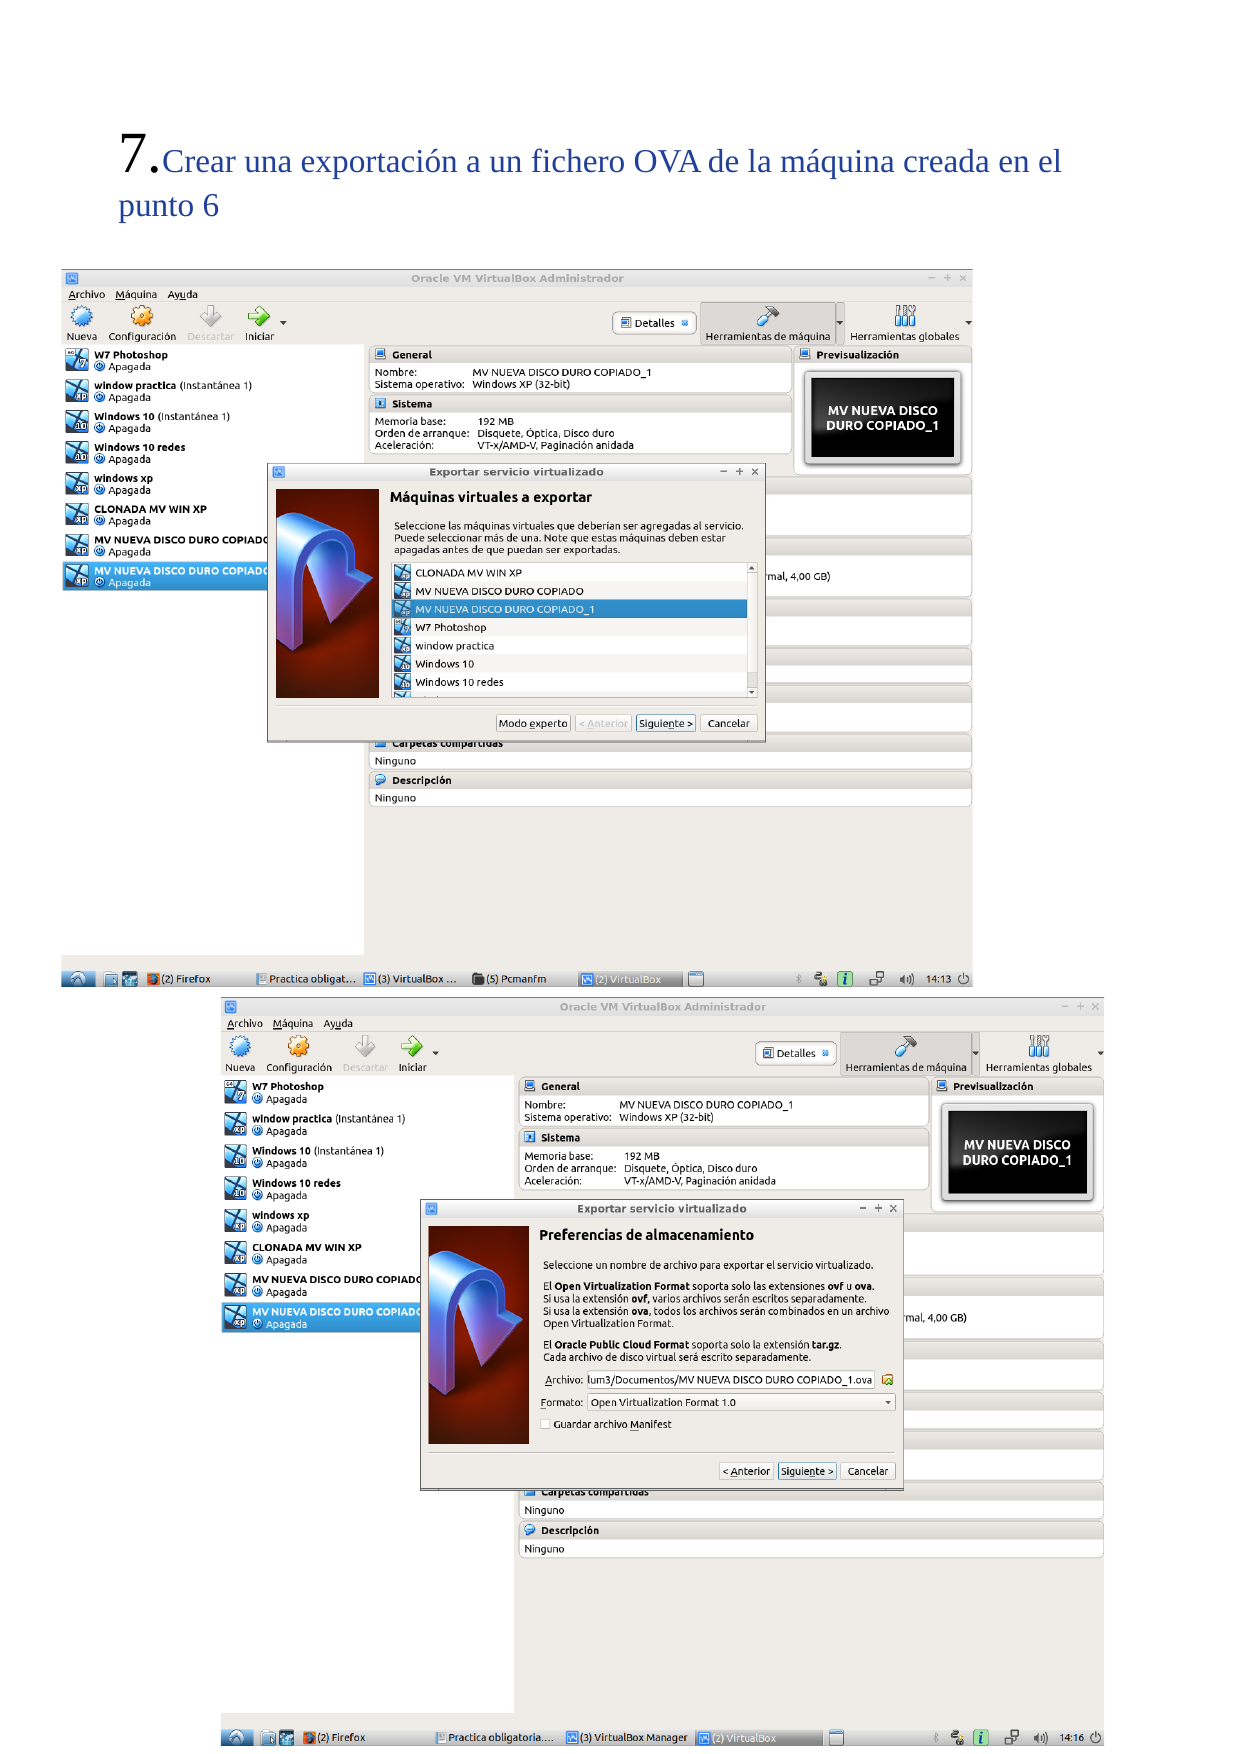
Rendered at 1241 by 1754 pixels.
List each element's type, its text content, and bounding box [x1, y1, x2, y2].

text 7.Crear una exportación a un fichero OVA de la máquina creada en el punto 6 [118, 118, 1122, 223]
picture [61, 269, 973, 987]
picture [220, 997, 1105, 1746]
